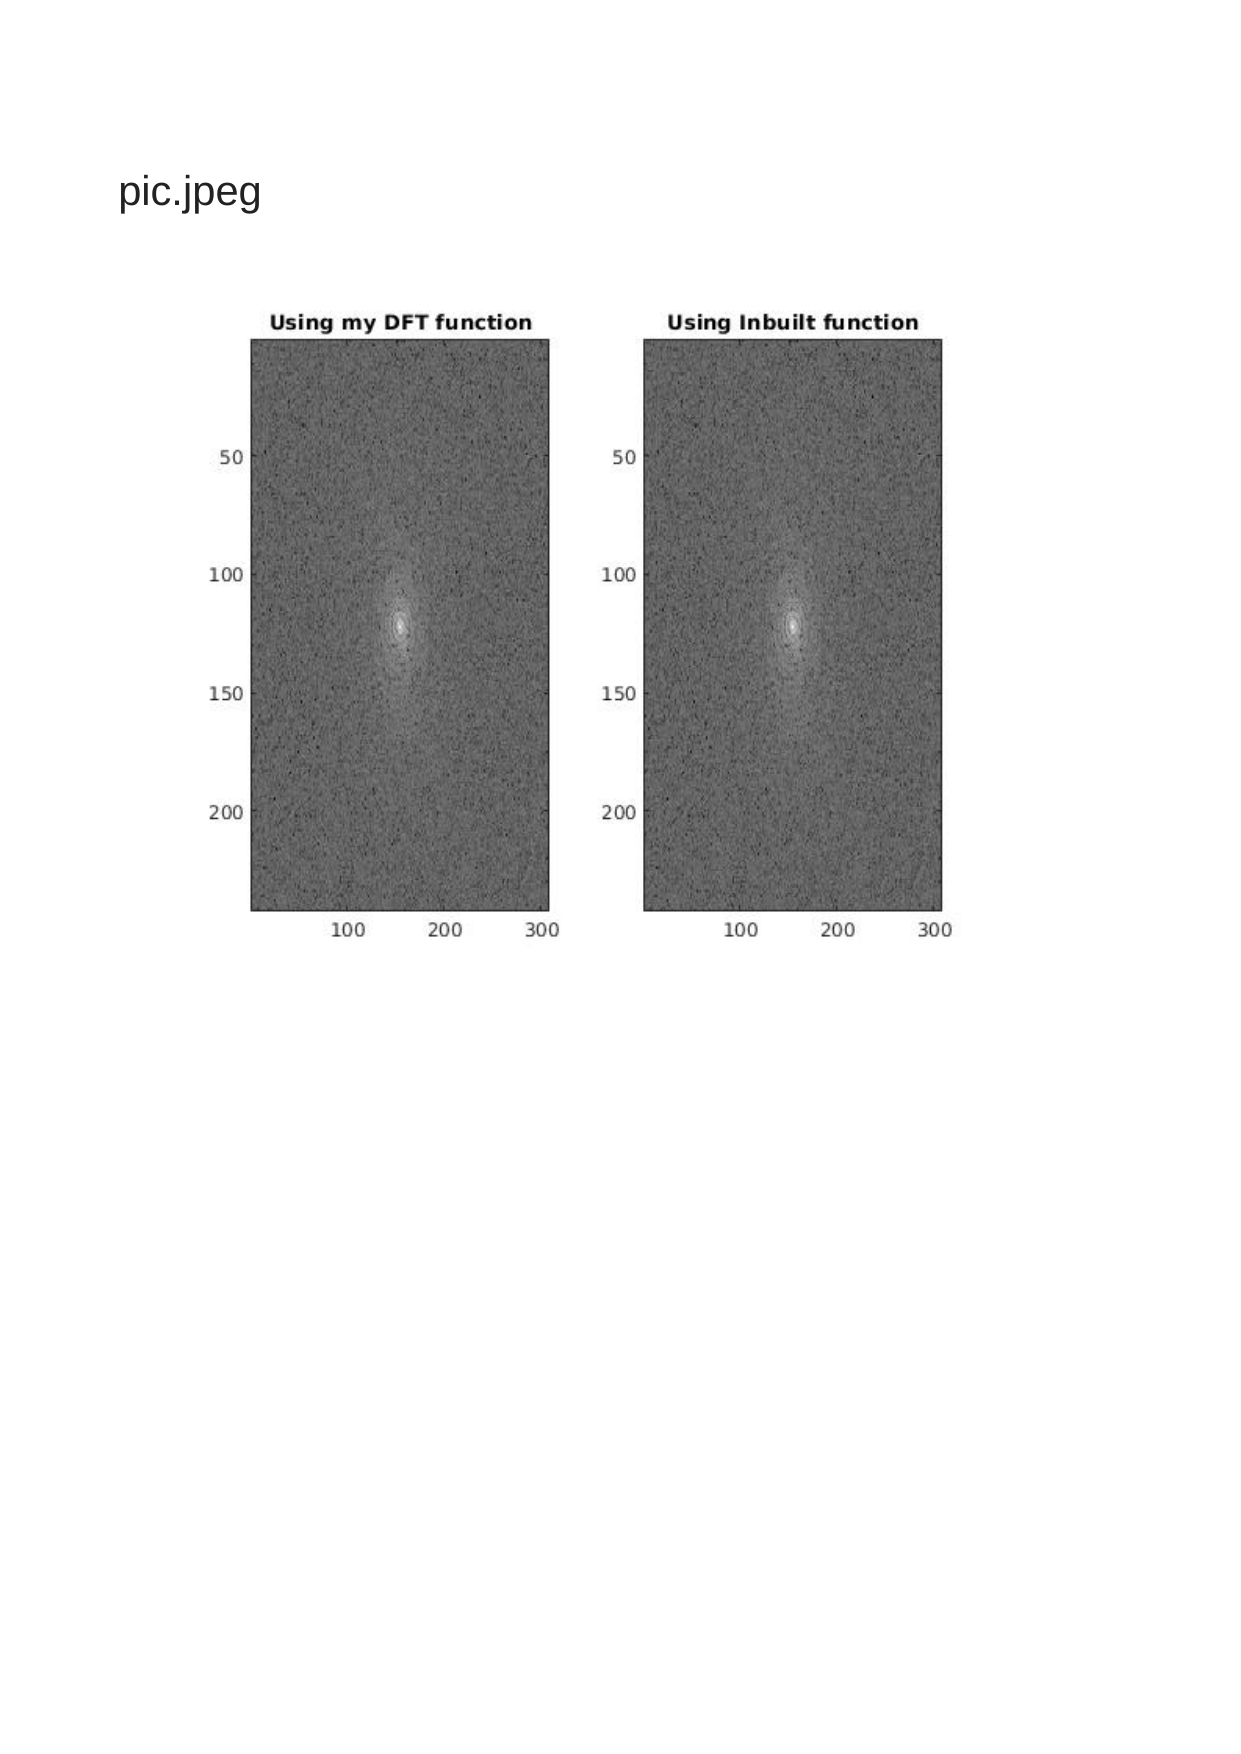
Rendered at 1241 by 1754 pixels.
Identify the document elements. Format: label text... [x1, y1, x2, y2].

picture [135, 286, 1027, 990]
text pic.jpeg [118, 166, 1122, 214]
